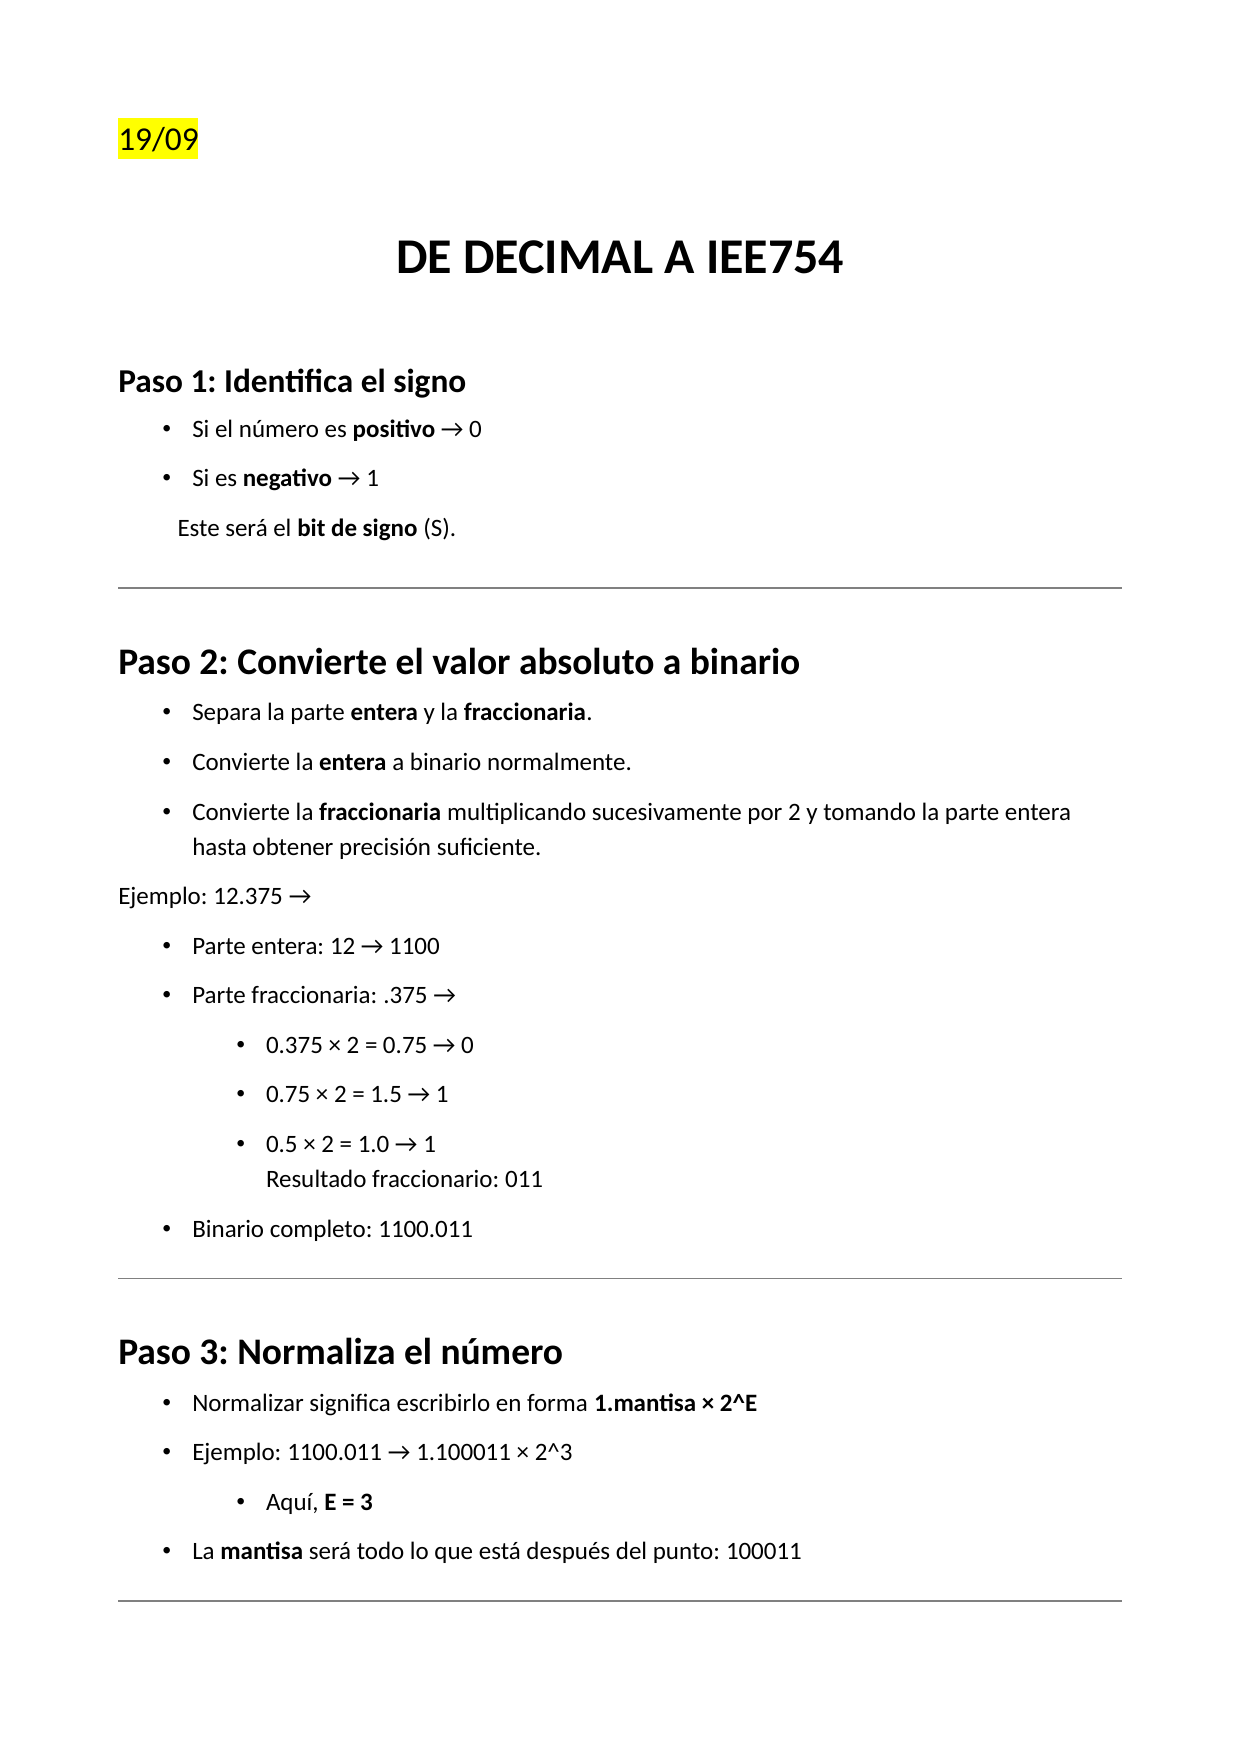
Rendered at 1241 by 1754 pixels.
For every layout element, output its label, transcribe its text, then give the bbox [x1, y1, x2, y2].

list Si es negativo → 1 [162, 462, 1122, 493]
list 0.375 × 2 = 0.75 → 0 [236, 1029, 1122, 1059]
list Si el número es positivo → 0 [162, 413, 1122, 443]
list 0.75 × 2 = 1.5 → 1 [236, 1078, 1122, 1109]
subtitle Paso 1: Identifica el signo [118, 360, 1122, 400]
list Ejemplo: 1100.011 → 1.100011 × 2^3 [162, 1436, 1122, 1467]
subtitle DE DECIMAL A IEE754 [118, 224, 1122, 286]
list Binario completo: 1100.011 [162, 1213, 1122, 1243]
list Convierte la entera a binario normalmente. [162, 746, 1122, 777]
list Parte entera: 12 → 1100 [162, 930, 1122, 960]
list La mantisa será todo lo que está después del punto: 100011 [162, 1535, 1122, 1566]
list Parte fraccionaria: .375 → [162, 979, 1122, 1010]
text Este será el bit de signo (S). [177, 512, 1063, 543]
list Normalizar significa escribirlo en forma 1.mantisa × 2^E [162, 1387, 1122, 1417]
list Aquí, E = 3 [236, 1486, 1122, 1516]
list 0.5 × 2 = 1.0 → 1 Resultado fraccionario: 011 [236, 1128, 1122, 1194]
text 19/09 [118, 118, 1122, 159]
list Convierte la fraccionaria multiplicando sucesivamente por 2 y tomando la parte entera hasta obtener precisión suficiente. [162, 796, 1122, 861]
subtitle Paso 2: Convierte el valor absoluto a binario [118, 638, 1122, 684]
subtitle Paso 3: Normaliza el número [118, 1328, 1122, 1374]
list Separa la parte entera y la fraccionaria. [162, 696, 1122, 727]
text Ejemplo: 12.375 → [118, 880, 1122, 911]
